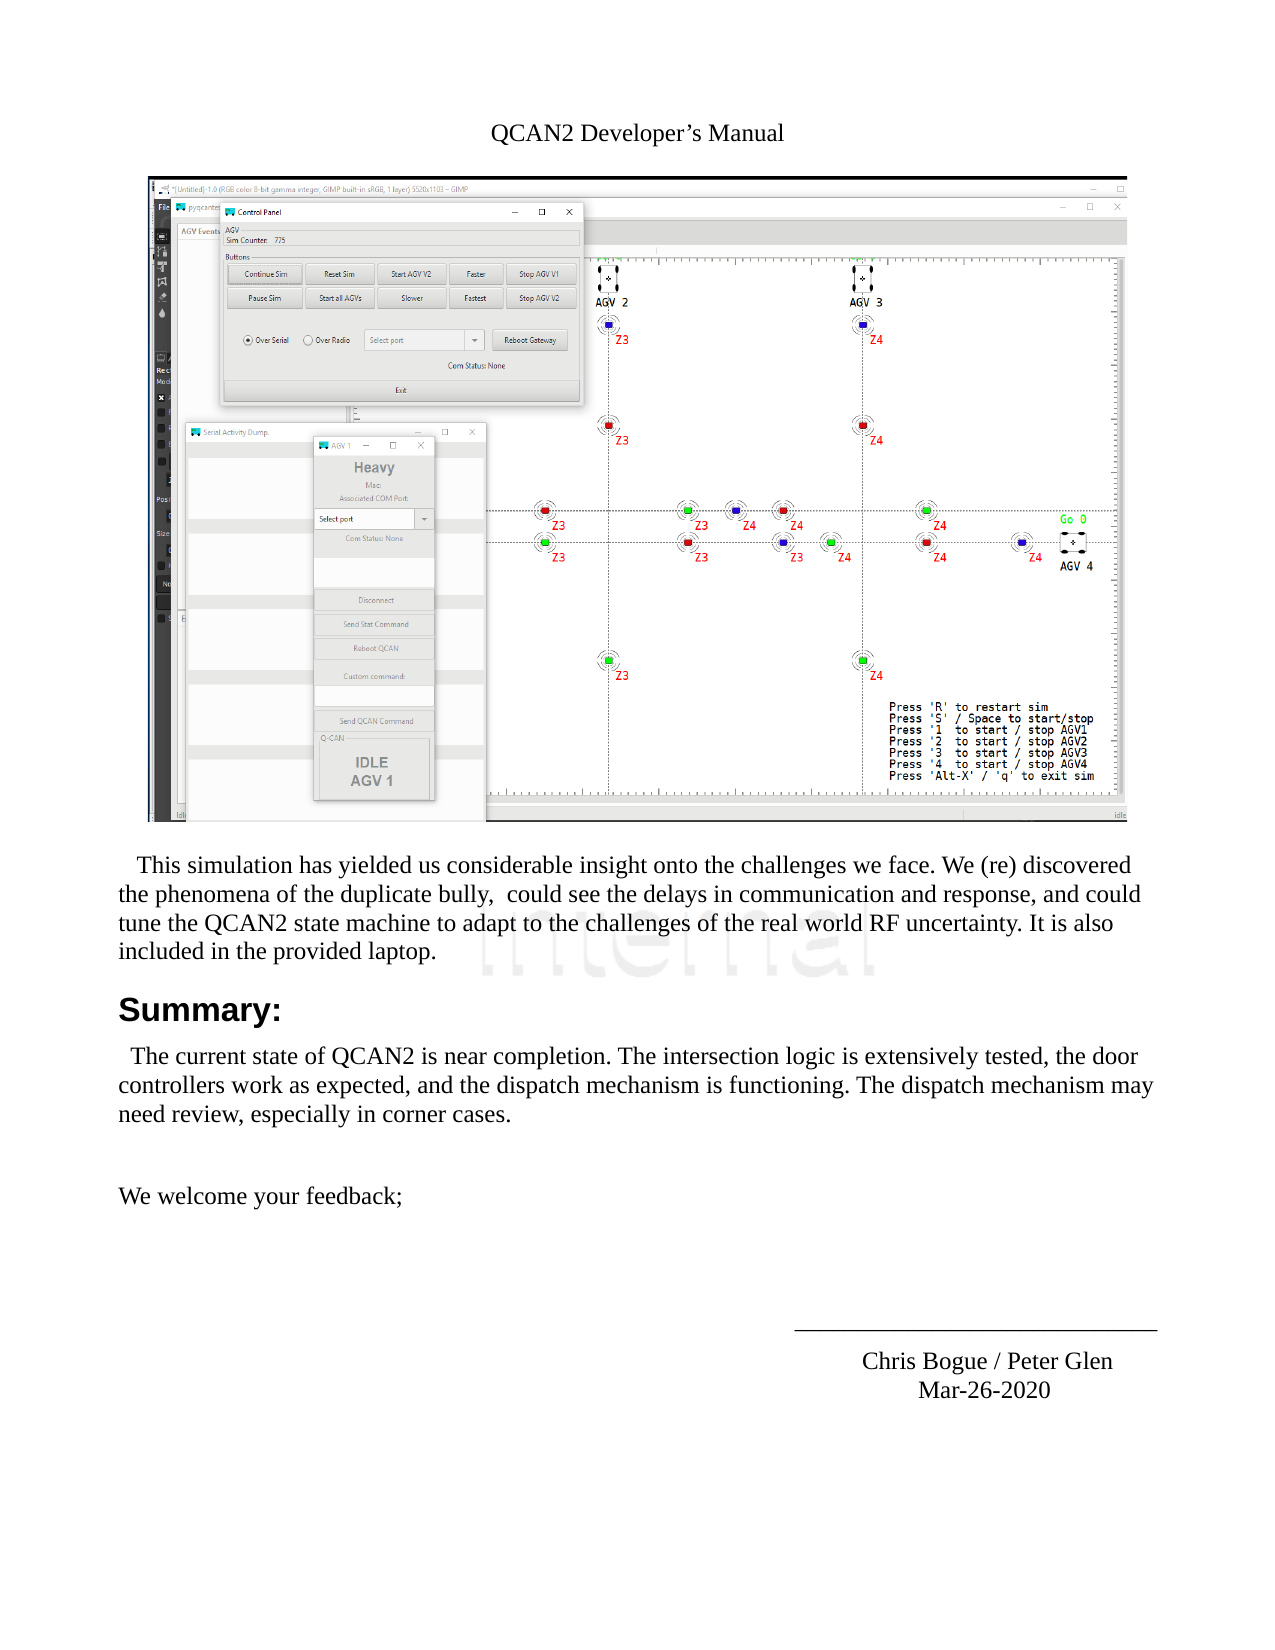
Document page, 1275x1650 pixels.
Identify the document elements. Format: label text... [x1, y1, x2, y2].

text Mar-26-2020 [118, 1375, 1157, 1404]
text We welcome your feedback; [118, 1181, 1157, 1210]
text Chris Bogue / Peter Glen [118, 1346, 1157, 1375]
picture [237, 965, 1038, 990]
picture [237, 1029, 1038, 1041]
picture [147, 176, 1128, 850]
text _____________________________ [118, 1305, 1157, 1334]
picture [237, 1210, 1038, 1225]
text This simulation has yielded us considerable insight onto the challenges we face. We (re) discovered the phenomena of the duplicate bully, could see the delays in communication and response, and could tune the QCAN2 state machine to adapt to the challenges of the real world RF uncertainty. It is also included in the provided laptop. [118, 850, 1157, 965]
picture [237, 1127, 1038, 1181]
text The current state of QCAN2 is near completion. The intersection logic is extensively tested, the door controllers work as expected, and the dispatch mechanism is functioning. The dispatch mechanism may need review, especially in corner cases. [118, 1041, 1157, 1127]
subtitle Summary: [118, 990, 1157, 1029]
